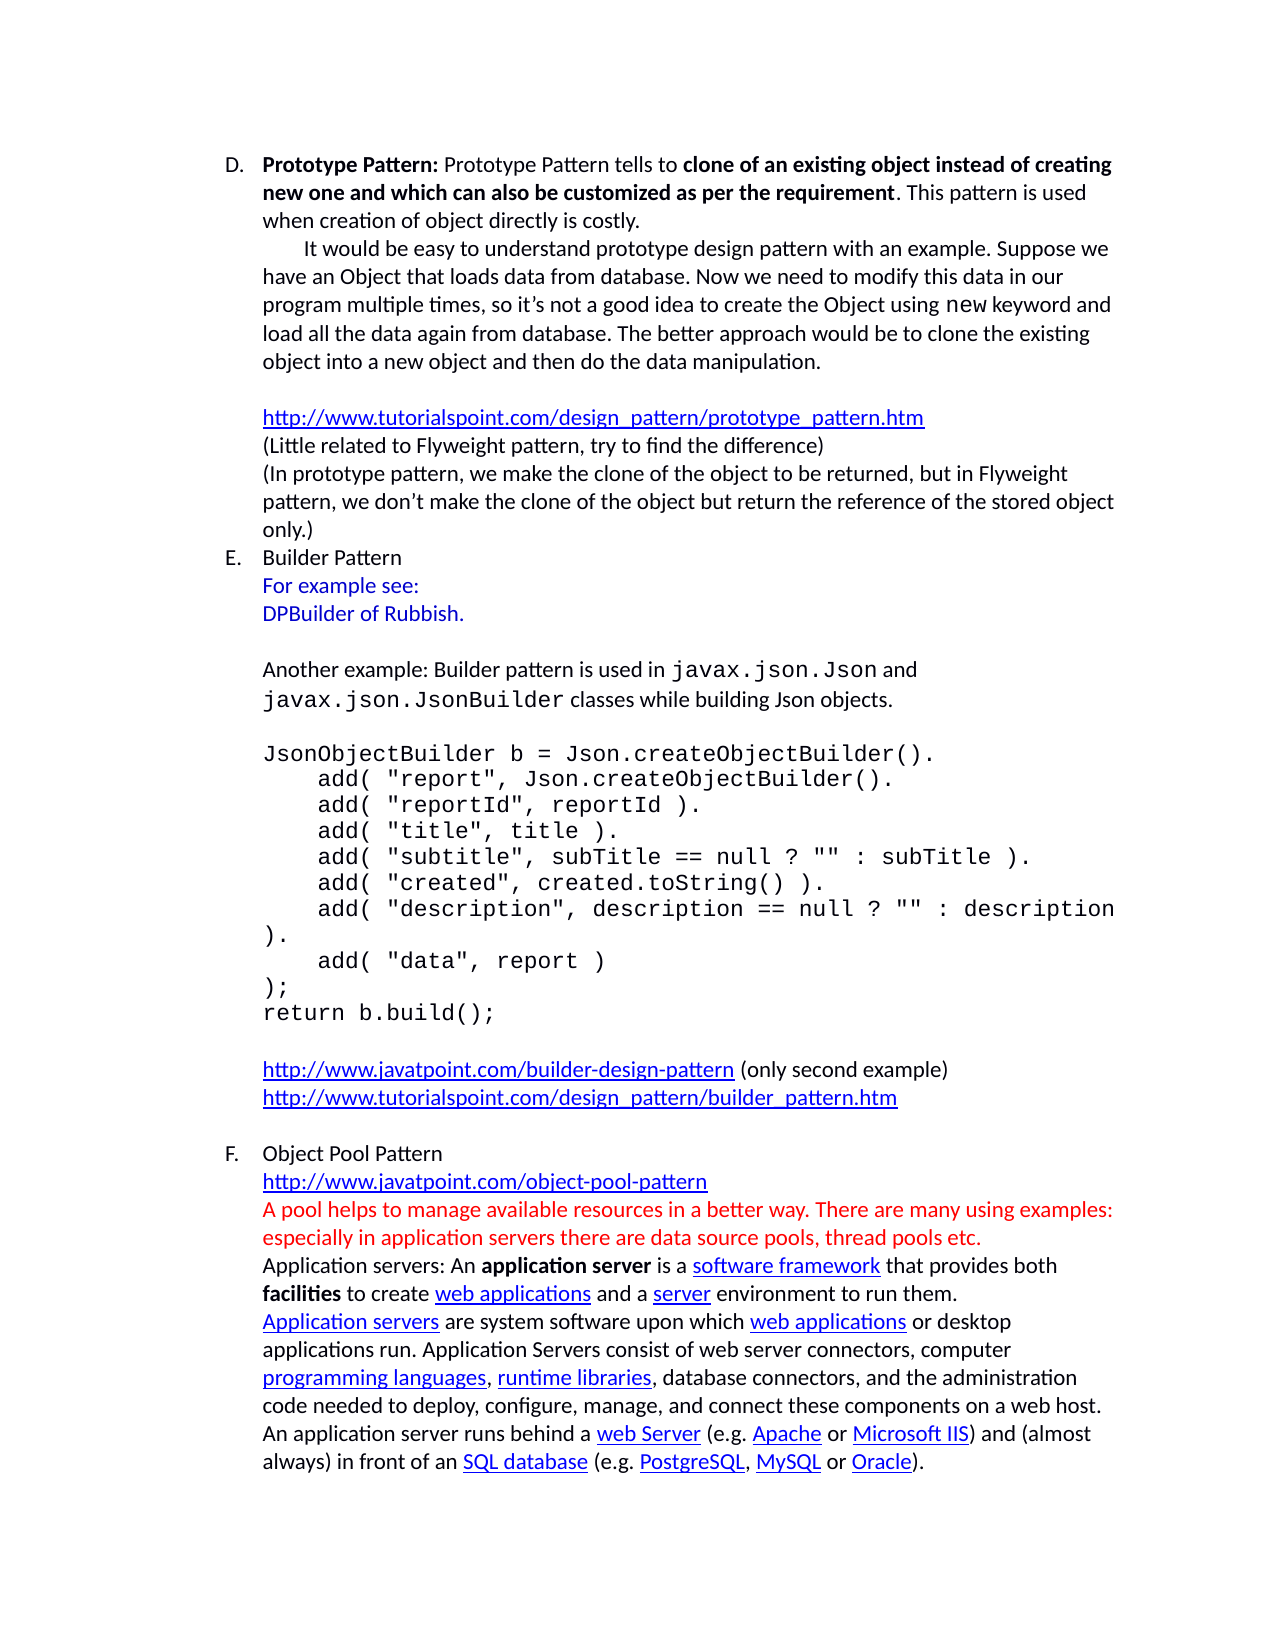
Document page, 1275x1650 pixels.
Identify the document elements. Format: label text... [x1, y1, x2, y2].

list http://www.tutorialspoint.com/design_pattern/builder_pattern.htm [225, 1083, 1125, 1111]
text Application servers are system software upon which web applications or desktop applications run. Application Servers consist of web server connectors, computer programming languages, runtime libraries, database connectors, and the administration code needed to deploy, configure, manage, and connect these components on a web host. An application server runs behind a web Server (e.g. Apache or Microsoft IIS) and (almost always) in front of an SQL database (e.g. PostgreSQL, MySQL or Oracle). [262, 1307, 1125, 1476]
list Builder Pattern [225, 543, 1125, 571]
text http://www.javatpoint.com/object-pool-pattern [262, 1167, 1125, 1195]
list Another example: Builder pattern is used in javax.json.Json and javax.json.JsonBuilder classes while building Json objects. [225, 656, 1125, 714]
list return b.build(); [225, 1001, 1125, 1027]
list Prototype Pattern: Prototype Pattern tells to clone of an existing object instead of creating new one and which can also be customized as per the requirement. This pattern is used when creation of object directly is costly. [225, 150, 1125, 234]
list add( "title", title ). [225, 820, 1125, 846]
list add( "subtitle", subTitle == null ? "" : subTitle ). [225, 846, 1125, 872]
text Application servers: An application server is a software framework that provides both facilities to create web applications and a server environment to run them. [262, 1251, 1125, 1307]
list add( "created", created.toString() ). [225, 872, 1125, 897]
list add( "report", Json.createObjectBuilder(). [225, 768, 1125, 794]
list JsonObjectBuilder b = Json.createObjectBuilder(). [225, 742, 1125, 768]
list ); [225, 975, 1125, 1001]
text (In prototype pattern, we make the clone of the object to be returned, but in Flyweight pattern, we don’t make the clone of the object but return the reference of the stored object only.) [262, 459, 1125, 543]
list It would be easy to understand prototype design pattern with an example. Suppose we have an Object that loads data from database. Now we need to modify this data in our program multiple times, so it’s not a good idea to create the Object using new keyword and load all the data again from database. The better approach would be to clone the existing object into a new object and then do the data manipulation. [225, 234, 1125, 375]
text (Little related to Flyweight pattern, try to find the difference) [262, 431, 1125, 459]
list For example see: [225, 571, 1125, 599]
list DPBuilder of Rubbish. [225, 599, 1125, 627]
list Object Pool Pattern [225, 1139, 1125, 1167]
text A pool helps to manage available resources in a better way. There are many using examples: especially in application servers there are data source pools, thread pools etc. [262, 1195, 1125, 1251]
list http://www.javatpoint.com/builder-design-pattern (only second example) [225, 1055, 1125, 1083]
text http://www.tutorialspoint.com/design_pattern/prototype_pattern.htm [262, 403, 1125, 431]
list add( "description", description == null ? "" : description ). [225, 897, 1125, 949]
list add( "reportId", reportId ). [225, 794, 1125, 820]
list add( "data", report ) [225, 949, 1125, 975]
